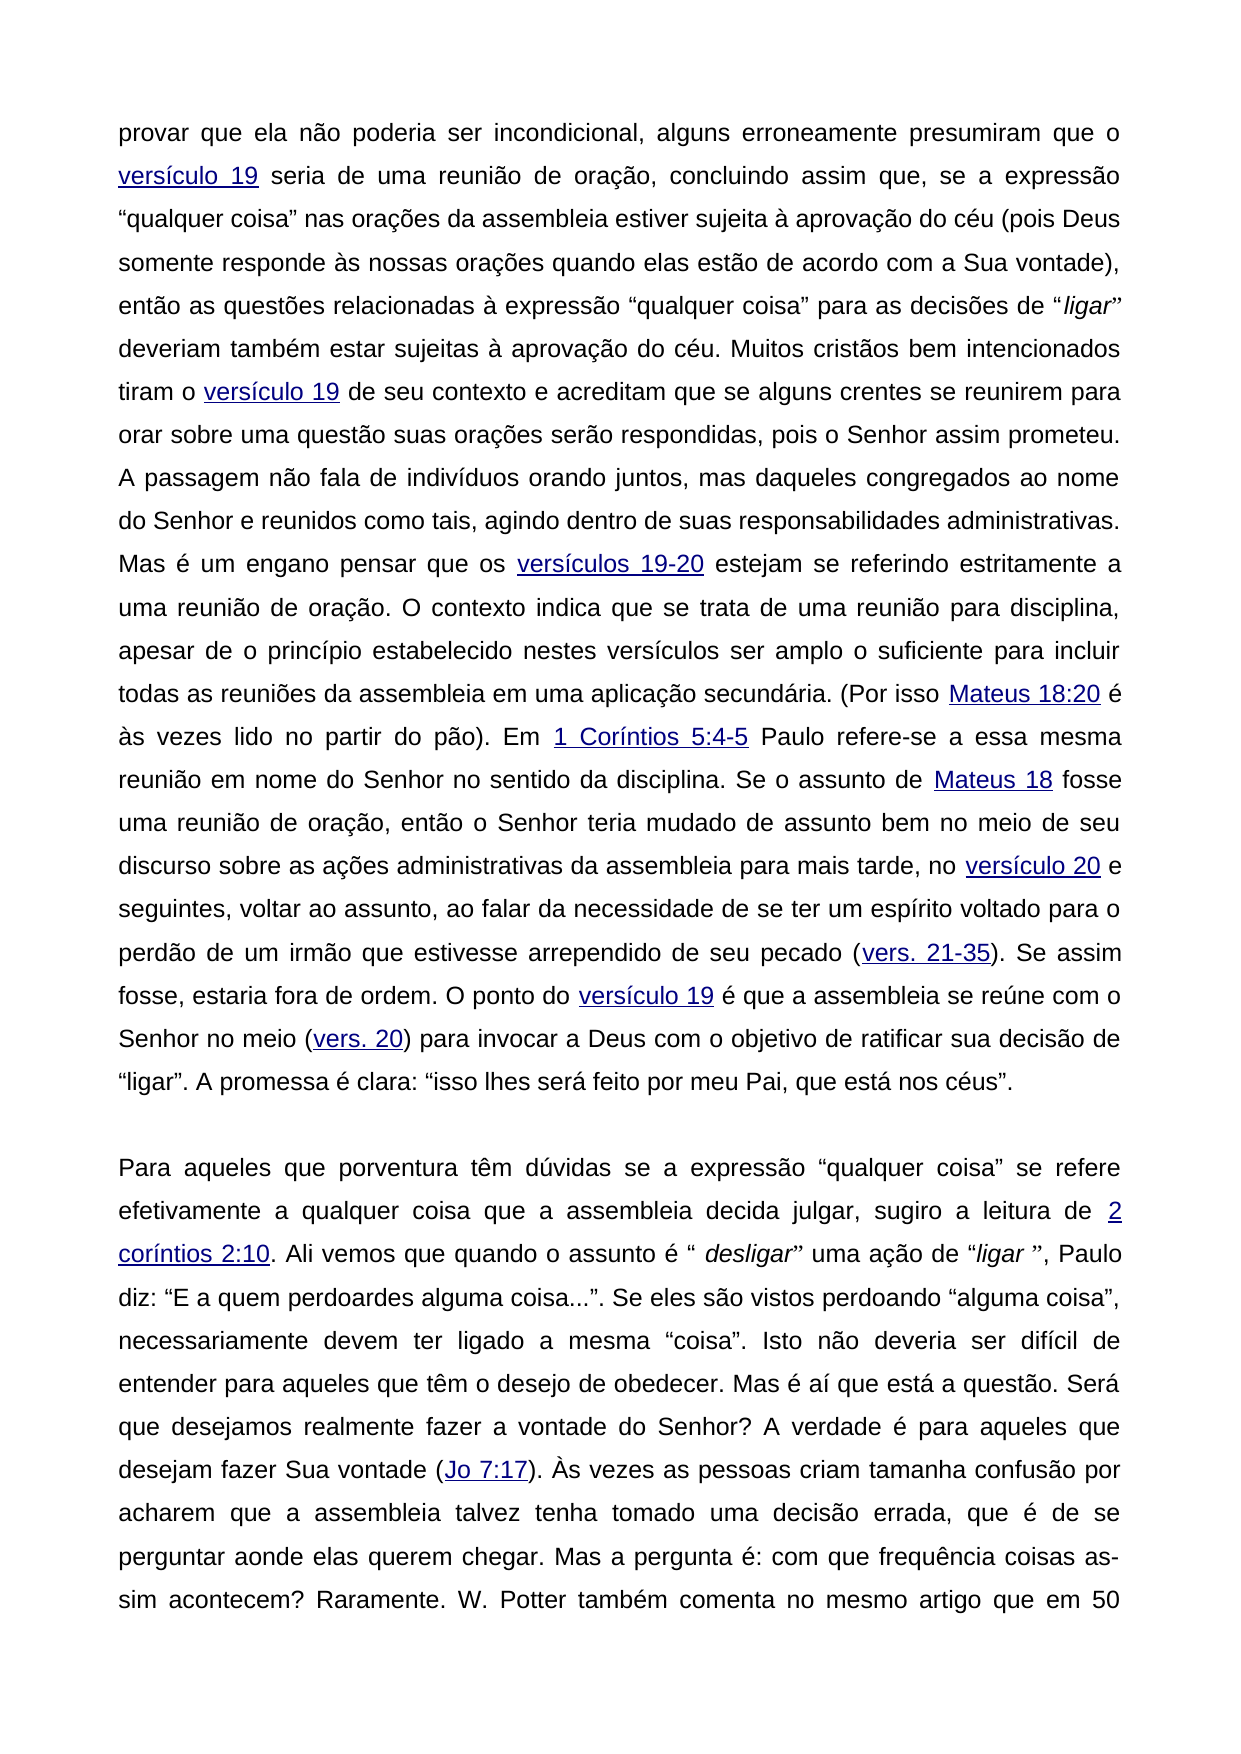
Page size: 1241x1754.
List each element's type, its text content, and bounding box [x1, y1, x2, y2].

text provar que ela não poderia ser incondicional, alguns erroneamente presumiram que o versículo 19 seria de uma reunião de oração, concluindo assim que, se a expressão “qualquer coisa” nas orações da assembleia estiver sujeita à aprovação do céu (pois Deus somente responde às nossas orações quando elas estão de acordo com a Sua vontade), então as questões relacionadas à expressão “qualquer coisa” para as decisões de “ligar” deveriam também estar sujeitas à aprovação do céu. Muitos cristãos bem intencionados tiram o versículo 19 de seu contexto e acreditam que se alguns crentes se reunirem para orar sobre uma questão suas orações serão respondidas, pois o Senhor assim prometeu. A passagem não fala de indivíduos orando juntos, mas daqueles congregados ao nome do Senhor e reunidos como tais, agindo dentro de suas responsabilidades administrativas. Mas é um engano pensar que os versículos 19-20 estejam se referindo estritamente a uma reunião de oração. O contexto indica que se trata de uma reunião para disciplina, apesar de o princípio estabelecido nestes versículos ser amplo o suficiente para incluir todas as reuniões da assembleia em uma aplicação secundária. (Por isso Mateus 18:20 é às vezes lido no partir do pão). Em 1 Coríntios 5:4-5 Paulo refere-se a essa mesma reunião em nome do Senhor no sentido da disciplina. Se o assunto de Mateus 18 fosse uma reunião de oração, então o Senhor teria mudado de assunto bem no meio de seu discurso sobre as ações administrativas da assembleia para mais tarde, no versículo 20 e seguintes, voltar ao assunto, ao falar da necessidade de se ter um espírito voltado para o perdão de um irmão que estivesse arrependido de seu pecado (vers. 21-35). Se assim fosse, estaria fora de ordem. O ponto do versículo 19 é que a assembleia se reúne com o Senhor no meio (vers. 20) para invocar a Deus com o objetivo de ratificar sua decisão de “ligar”. A promessa é clara: “isso lhes será feito por meu Pai, que está nos céus”. [118, 118, 1122, 1096]
text Para aqueles que porventura têm dúvidas se a expressão “qualquer coisa” se refere efetivamente a qualquer coisa que a assembleia decida julgar, sugiro a leitura de 2 coríntios 2:10. Ali vemos que quando o assunto é “ desligar” uma ação de “ligar ”, Paulo diz: “E a quem perdoardes alguma coisa...”. Se eles são vistos perdoando “alguma coisa”, necessariamente devem ter ligado a mesma “coisa”. Isto não deveria ser difícil de entender para aqueles que têm o desejo de obedecer. Mas é aí que está a questão. Será que desejamos realmente fazer a vontade do Senhor? A verdade é para aqueles que desejam fazer Sua vontade (Jo 7:17). Às vezes as pessoas criam tamanha confusão por acharem que a assembleia talvez tenha tomado uma decisão errada, que é de se perguntar aonde elas querem chegar. Mas a pergunta é: com que frequência coisas as-sim acontecem? Raramente. W. Potter também comenta no mesmo artigo que em 50 [118, 1153, 1122, 1613]
